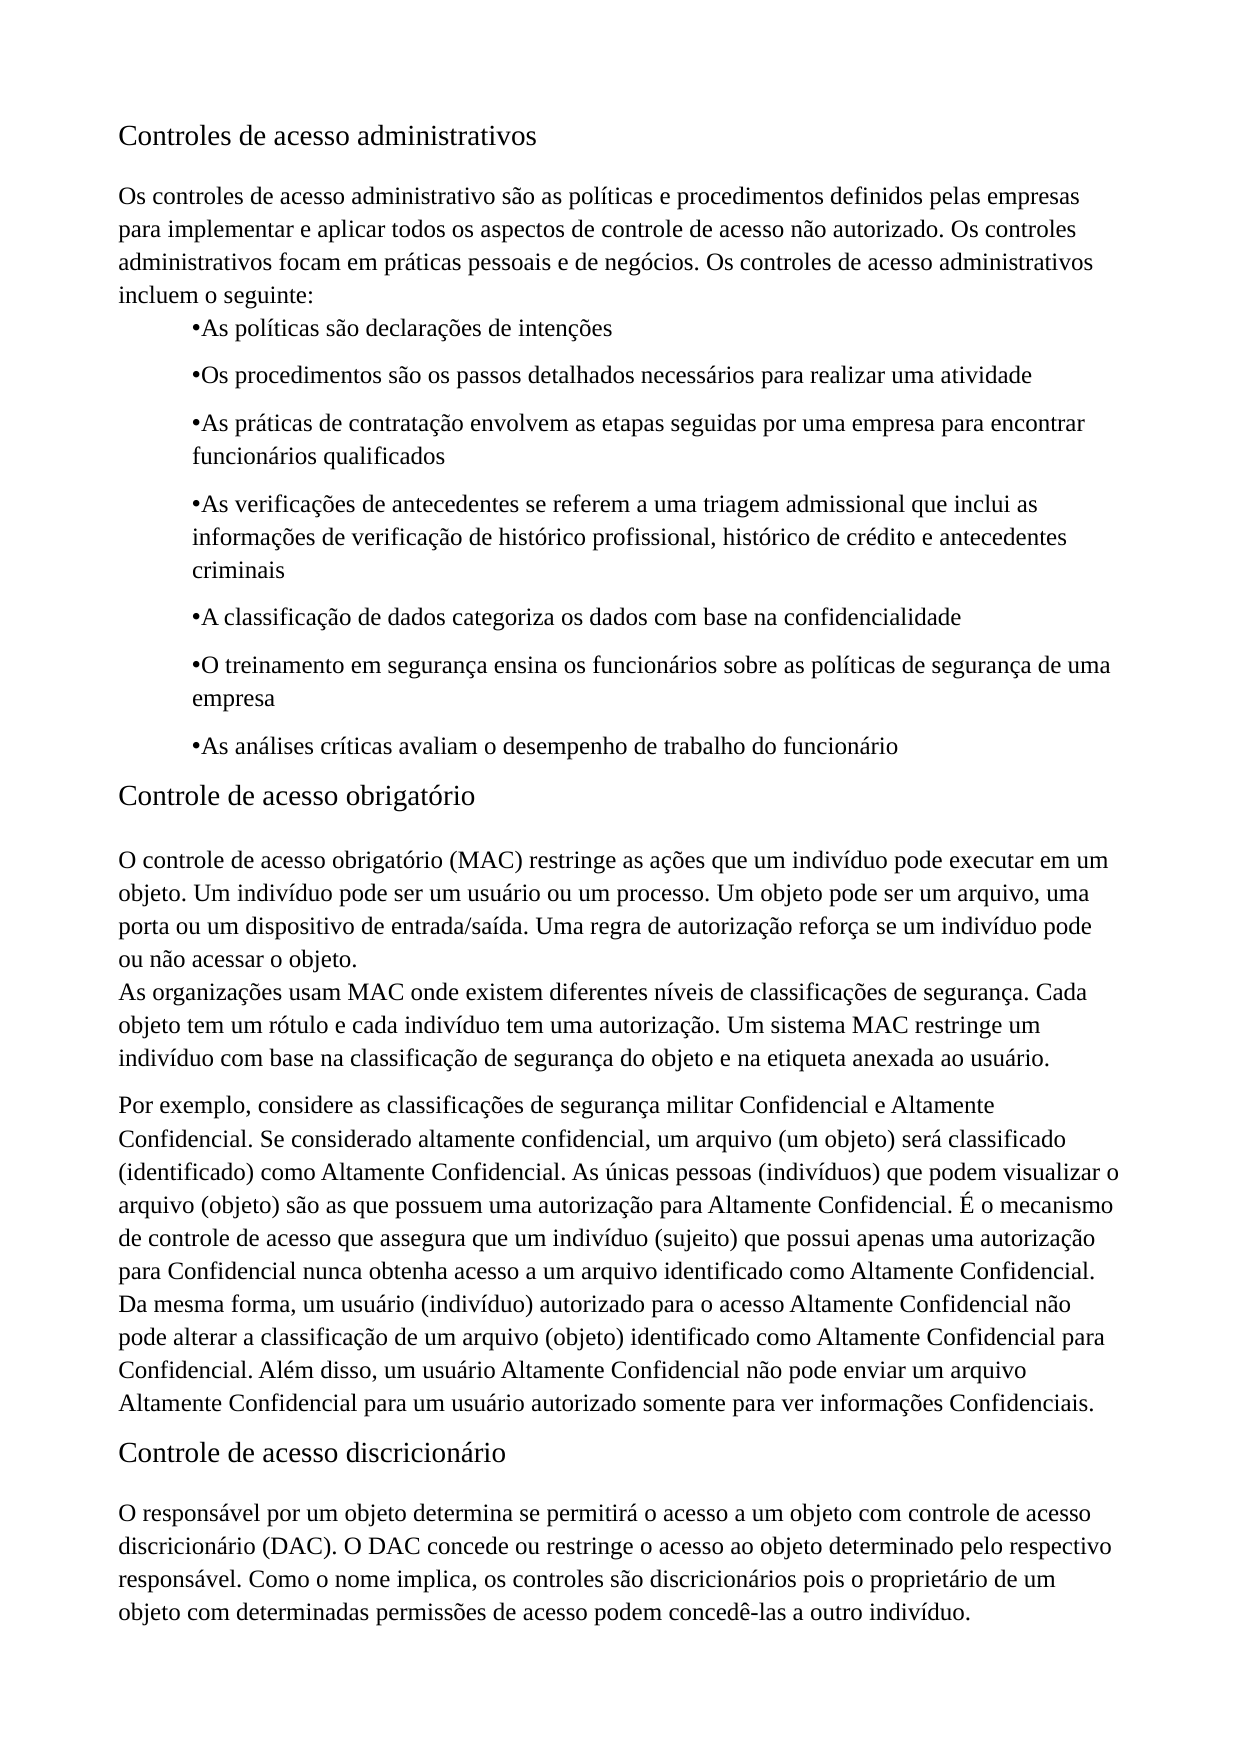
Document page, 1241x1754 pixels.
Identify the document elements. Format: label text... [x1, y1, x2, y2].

subtitle Controles de acesso administrativos [118, 118, 1122, 152]
list A classificação de dados categoriza os dados com base na confidencialidade [118, 602, 1122, 631]
text O controle de acesso obrigatório (MAC) restringe as ações que um indivíduo pode executar em um objeto. Um indivíduo pode ser um usuário ou um processo. Um objeto pode ser um arquivo, uma porta ou um dispositivo de entrada/saída. Uma regra de autorização reforça se um indivíduo pode ou não acessar o objeto. [118, 845, 1122, 973]
list As análises críticas avaliam o desempenho de trabalho do funcionário [118, 731, 1122, 759]
subtitle Controle de acesso obrigatório [118, 778, 1122, 812]
text Por exemplo, considere as classificações de segurança militar Confidencial e Altamente Confidencial. Se considerado altamente confidencial, um arquivo (um objeto) será classificado (identificado) como Altamente Confidencial. As únicas pessoas (indivíduos) que podem visualizar o arquivo (objeto) são as que possuem uma autorização para Altamente Confidencial. É o mecanismo de controle de acesso que assegura que um indivíduo (sujeito) que possui apenas uma autorização para Confidencial nunca obtenha acesso a um arquivo identificado como Altamente Confidencial. Da mesma forma, um usuário (indivíduo) autorizado para o acesso Altamente Confidencial não pode alterar a classificação de um arquivo (objeto) identificado como Altamente Confidencial para Confidencial. Além disso, um usuário Altamente Confidencial não pode enviar um arquivo Altamente Confidencial para um usuário autorizado somente para ver informações Confidenciais. [118, 1091, 1122, 1417]
list As práticas de contratação envolvem as etapas seguidas por uma empresa para encontrar funcionários qualificados [118, 408, 1122, 470]
subtitle Controle de acesso discricionário [118, 1435, 1122, 1469]
text As organizações usam MAC onde existem diferentes níveis de classificações de segurança. Cada objeto tem um rótulo e cada indivíduo tem uma autorização. Um sistema MAC restringe um indivíduo com base na classificação de segurança do objeto e na etiqueta anexada ao usuário. [118, 977, 1122, 1072]
list O treinamento em segurança ensina os funcionários sobre as políticas de segurança de uma empresa [118, 650, 1122, 712]
text O responsável por um objeto determina se permitirá o acesso a um objeto com controle de acesso discricionário (DAC). O DAC concede ou restringe o acesso ao objeto determinado pelo respectivo responsável. Como o nome implica, os controles são discricionários pois o proprietário de um objeto com determinadas permissões de acesso podem concedê-las a outro indivíduo. [118, 1498, 1122, 1626]
list Os procedimentos são os passos detalhados necessários para realizar uma atividade [118, 361, 1122, 389]
list As políticas são declarações de intenções [118, 313, 1122, 342]
list As verificações de antecedentes se referem a uma triagem admissional que inclui as informações de verificação de histórico profissional, histórico de crédito e antecedentes criminais [118, 489, 1122, 584]
text Os controles de acesso administrativo são as políticas e procedimentos definidos pelas empresas para implementar e aplicar todos os aspectos de controle de acesso não autorizado. Os controles administrativos focam em práticas pessoais e de negócios. Os controles de acesso administrativos incluem o seguinte: [118, 181, 1122, 309]
